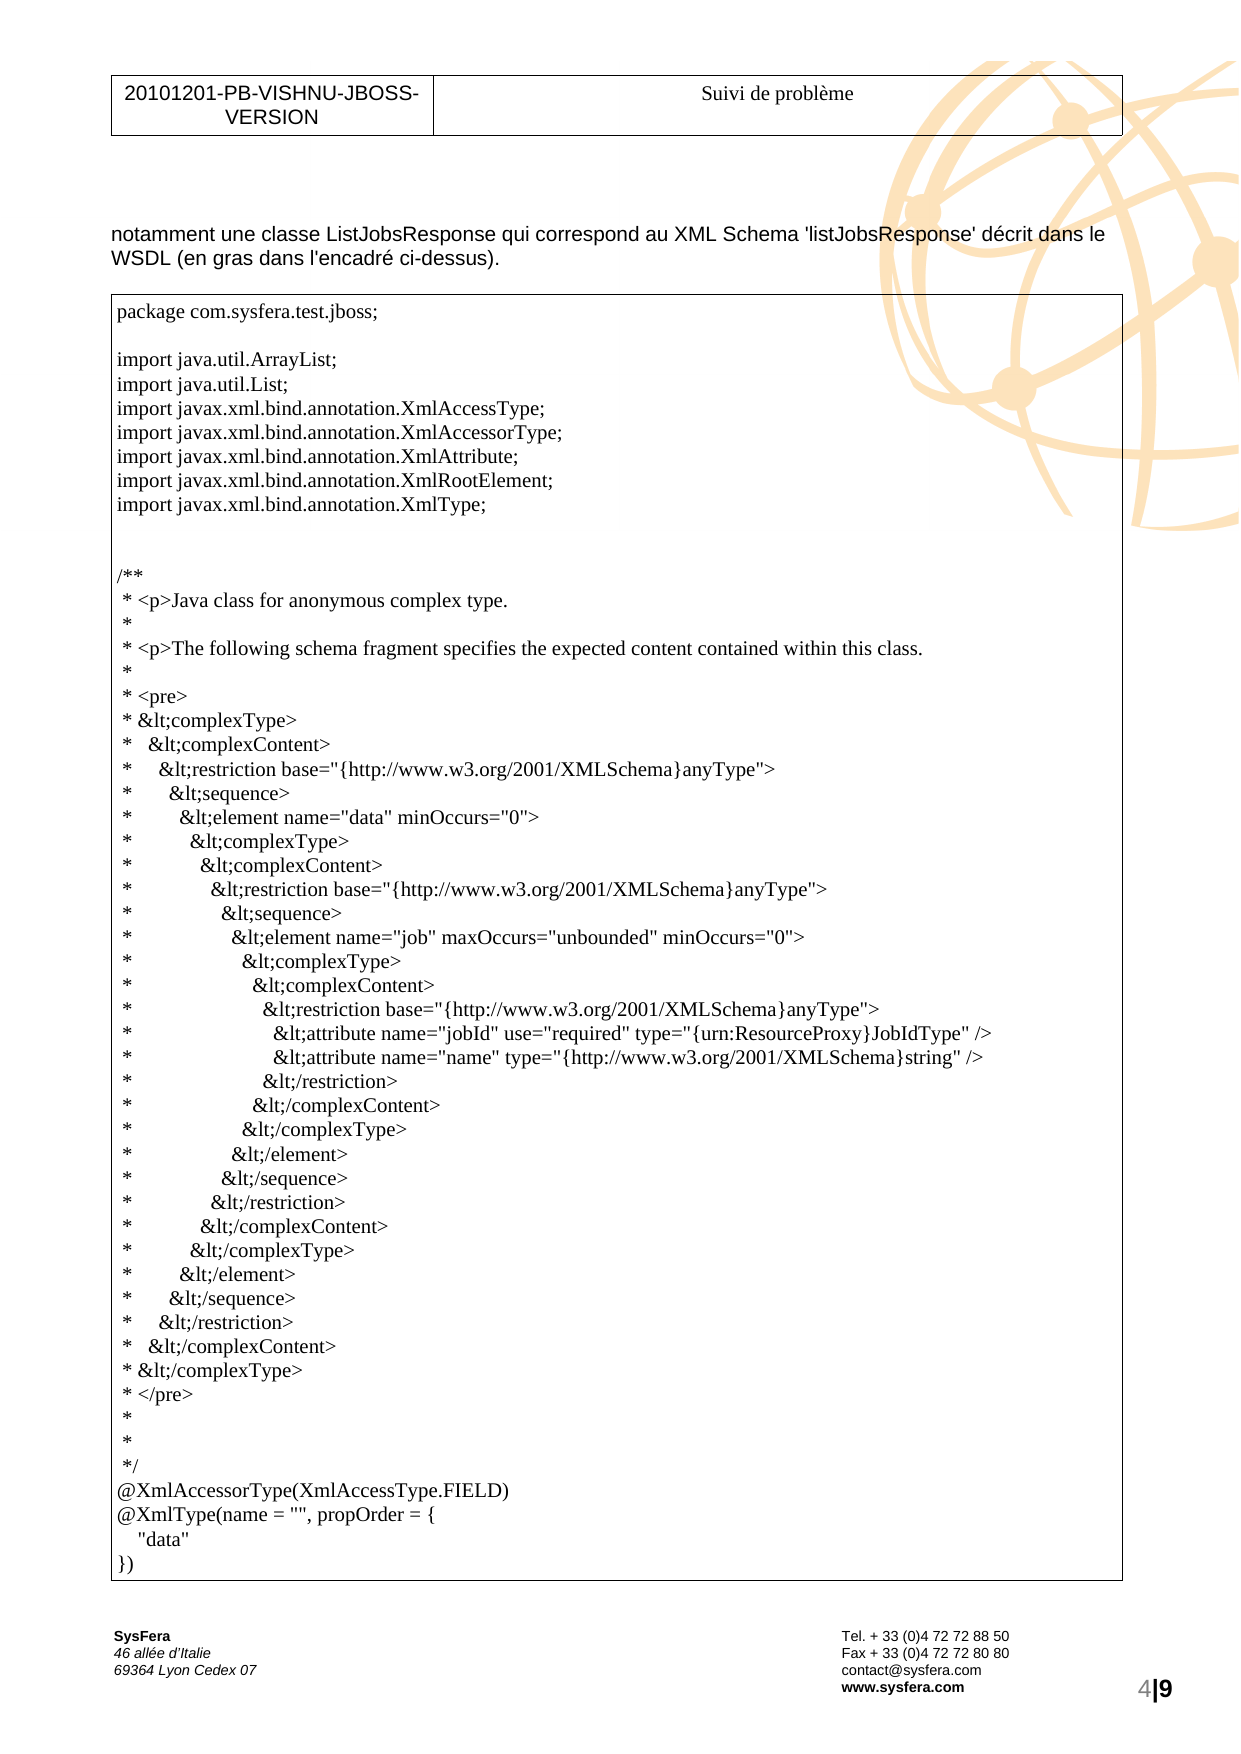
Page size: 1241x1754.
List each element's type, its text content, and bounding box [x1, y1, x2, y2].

table_header package com.sysfera.test.jboss; import java.util.ArrayList; import java.util.List; import javax.xml.bind.annotation.XmlAccessType; import javax.xml.bind.annotation.XmlAccessorType; import javax.xml.bind.annotation.XmlAttribute; import javax.xml.bind.annotation.XmlRootElement; import javax.xml.bind.annotation.XmlType; /** * <p>Java class for anonymous complex type. * * <p>The following schema fragment specifies the expected content contained within this class. * * <pre> * &lt;complexType> * &lt;complexContent> * &lt;restriction base="{http://www.w3.org/2001/XMLSchema}anyType"> * &lt;sequence> * &lt;element name="data" minOccurs="0"> * &lt;complexType> * &lt;complexContent> * &lt;restriction base="{http://www.w3.org/2001/XMLSchema}anyType"> * &lt;sequence> * &lt;element name="job" maxOccurs="unbounded" minOccurs="0"> * &lt;complexType> * &lt;complexContent> * &lt;restriction base="{http://www.w3.org/2001/XMLSchema}anyType"> * &lt;attribute name="jobId" use="required" type="{urn:ResourceProxy}JobIdType" /> * &lt;attribute name="name" type="{http://www.w3.org/2001/XMLSchema}string" /> * &lt;/restriction> * &lt;/complexContent> * &lt;/complexType> * &lt;/element> * &lt;/sequence> * &lt;/restriction> * &lt;/complexContent> * &lt;/complexType> * &lt;/element> * &lt;/sequence> * &lt;/restriction> * &lt;/complexContent> * &lt;/complexType> * </pre> * * */ @XmlAccessorType(XmlAccessType.FIELD) @XmlType(name = "", propOrder = { "data" }) @XmlRootElement(name = "listJobsResponse") public class ListJobsResponse { protected ListJobsResponse.Data data; /** * Gets the value of the data property. * * @return * possible object is * {@link ListJobsResponse.Data } * */ public ListJobsResponse.Data getData() { return data; } /** * Sets the value of the data property. * * @param value * allowed object is * {@link ListJobsResponse.Data } * */ public void setData(ListJobsResponse.Data value) { this.data = value; } /** * <p>Java class for anonymous complex type. * * <p>The following schema fragment specifies the expected content contained within this class. * * <pre> * &lt;complexType> * &lt;complexContent> * &lt;restriction base="{http://www.w3.org/2001/XMLSchema}anyType"> * &lt;sequence> * &lt;element name="job" maxOccurs="unbounded" minOccurs="0"> * &lt;complexType> * &lt;complexContent> * &lt;restriction base="{http://www.w3.org/2001/XMLSchema}anyType"> * &lt;attribute name="jobId" use="required" type="{urn:ResourceProxy}JobIdType" /> * &lt;attribute name="name" type="{http://www.w3.org/2001/XMLSchema}string" /> * &lt;/restriction> * &lt;/complexContent> * &lt;/complexType> * &lt;/element> * &lt;/sequence> * &lt;/restriction> * &lt;/complexContent> * &lt;/complexType> * </pre> * * */ @XmlAccessorType(XmlAccessType.FIELD) @XmlType(name = "", propOrder = { "job" }) public static class Data { protected List<ListJobsResponse.Data.Job> job; /** * Gets the value of the job property. * * <p> * This accessor method returns a reference to the live list, * not a snapshot. Therefore any modification you make to the * returned list will be present inside the JAXB object. * This is why there is not a <CODE>set</CODE> method for the job property. * * <p> * For example, to add a new item, do as follows: * <pre> * getJob().add(newItem); * </pre> * * * <p> * Objects of the following type(s) are allowed in the list * {@link ListJobsResponse.Data.Job } * * */ public List<ListJobsResponse.Data.Job> getJob() { if (job == null) { job = new ArrayList<ListJobsResponse.Data.Job>(); } return this.job; } /** * <p>Java class for anonymous complex type. * * <p>The following schema fragment specifies the expected content contained within this class. * * <pre> * &lt;complexType> * &lt;complexContent> * &lt;restriction base="{http://www.w3.org/2001/XMLSchema}anyType"> * &lt;attribute name="jobId" use="required" type="{urn:ResourceProxy}JobIdType" /> * &lt;attribute name="name" type="{http://www.w3.org/2001/XMLSchema}string" /> * &lt;/restriction> * &lt;/complexContent> * &lt;/complexType> * </pre> * * */ @XmlAccessorType(XmlAccessType.FIELD) @XmlType(name = "") public static class Job { @XmlAttribute(required = true) protected String jobId; @XmlAttribute protected String name; /** * Gets the value of the jobId property. * * @return * possible object is * {@link String } * */ public String getJobId() { return jobId; } /** * Sets the value of the jobId property. * * @param value * allowed object is * {@link String } * */ public void setJobId(String value) { this.jobId = value; } /** * Gets the value of the name property. * * @return * possible object is * {@link String } * */ public String getName() { return name; } /** * Sets the value of the name property. * * @param value * allowed object is * {@link String } * */ public void setName(String value) { this.name = value; } } } } [112, 532, 1122, 1580]
picture [1, 61, 1239, 531]
picture [112, 295, 1122, 531]
